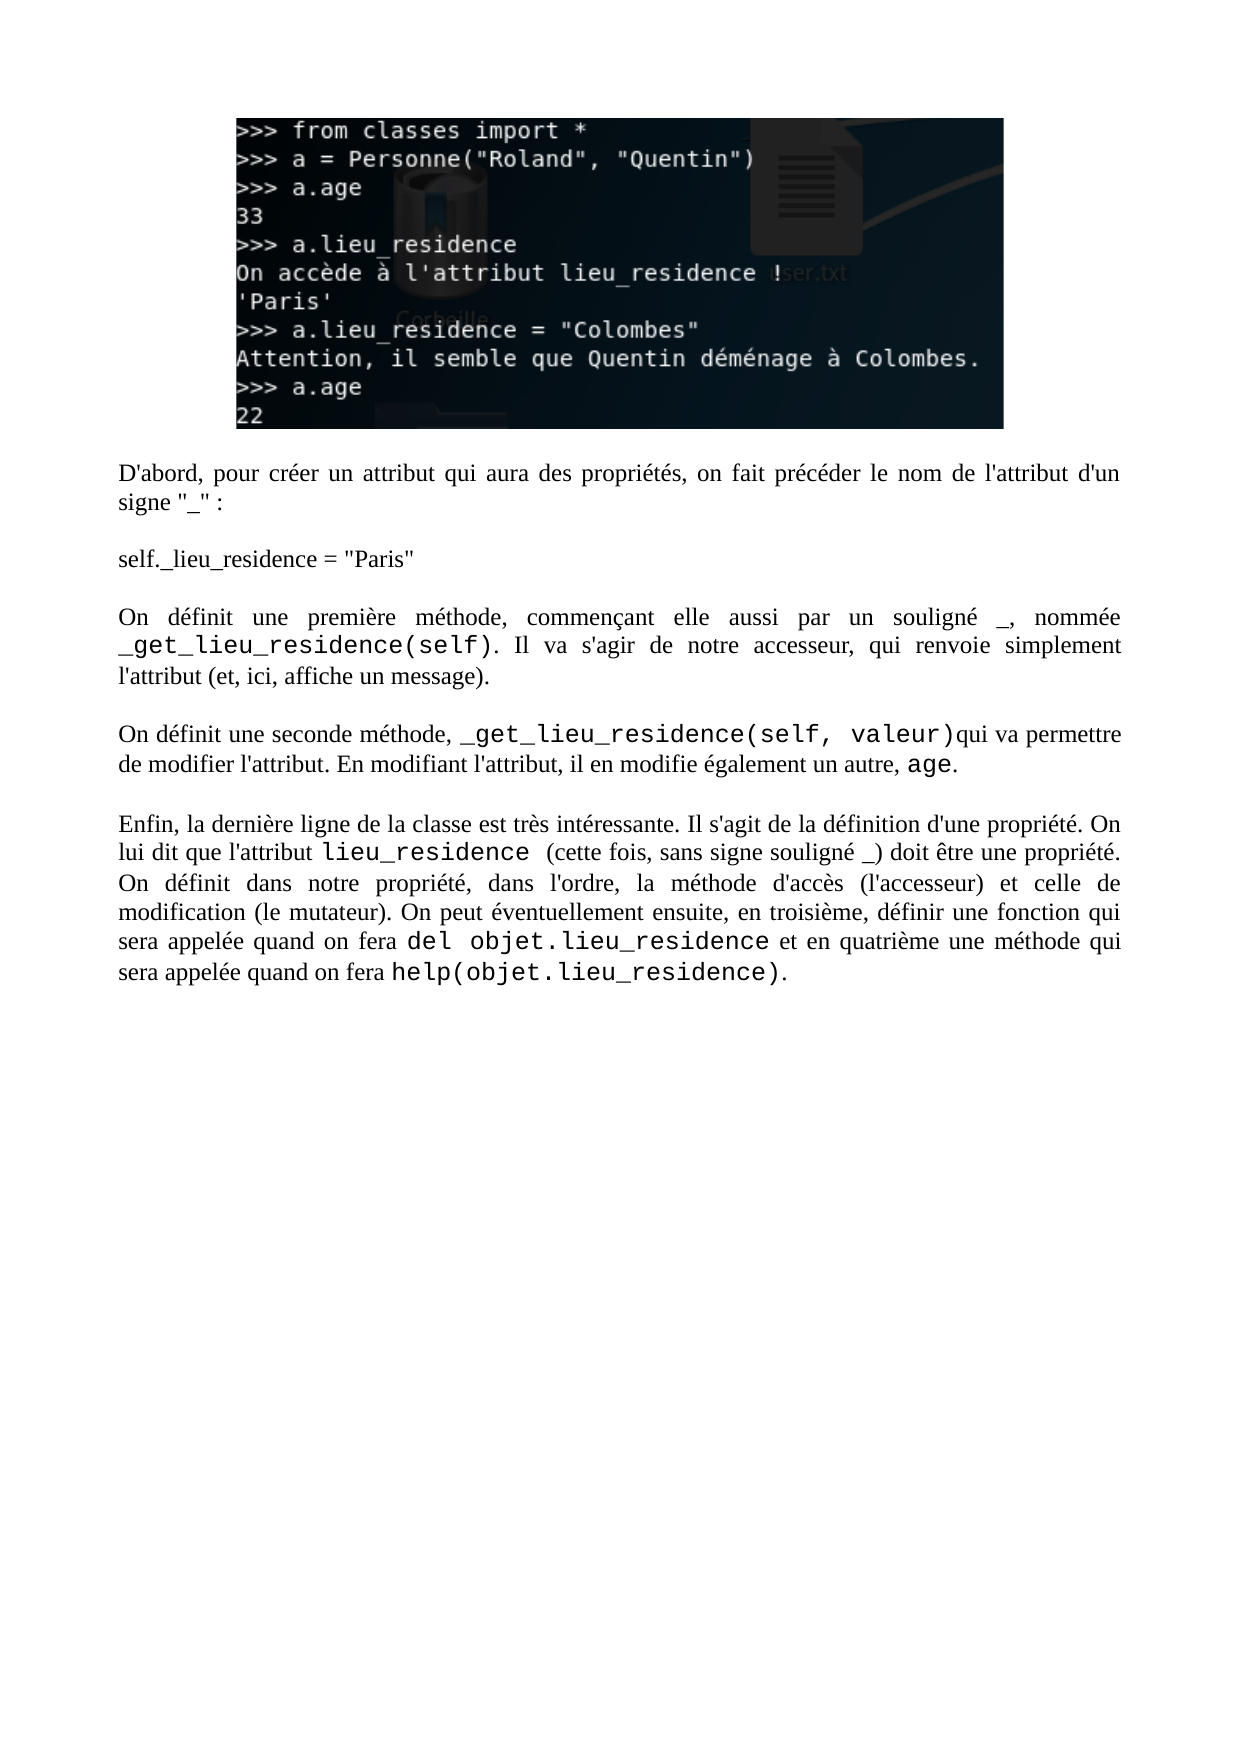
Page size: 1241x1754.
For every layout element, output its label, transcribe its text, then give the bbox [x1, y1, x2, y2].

text Enfin, la dernière ligne de la classe est très intéressante. Il s'agit de la définition d'une propriété. On lui dit que l'attribut lieu_residence (cette fois, sans signe souligné _) doit être une propriété. On définit dans notre propriété, dans l'ordre, la méthode d'accès (l'accesseur) et celle de modification (le mutateur). On peut éventuellement ensuite, en troisième, définir une fonction qui sera appelée quand on fera del objet.lieu_residence et en quatrième une méthode qui sera appelée quand on fera help(objet.lieu_residence). [118, 809, 1122, 987]
text self._lieu_residence = "Paris" [118, 544, 1122, 573]
text On définit une première méthode, commençant elle aussi par un souligné _, nommée _get_lieu_residence(self). Il va s'agir de notre accesseur, qui renvoie simplement l'attribut (et, ici, affiche un message). [118, 602, 1122, 690]
text On définit une seconde méthode, _get_lieu_residence(self, valeur)qui va permettre de modifier l'attribut. En modifiant l'attribut, il en modifie également un autre, age. [118, 719, 1122, 780]
text D'abord, pour créer un attribut qui aura des propriétés, on fait précéder le nom de l'attribut d'un signe "_" : [118, 458, 1122, 515]
